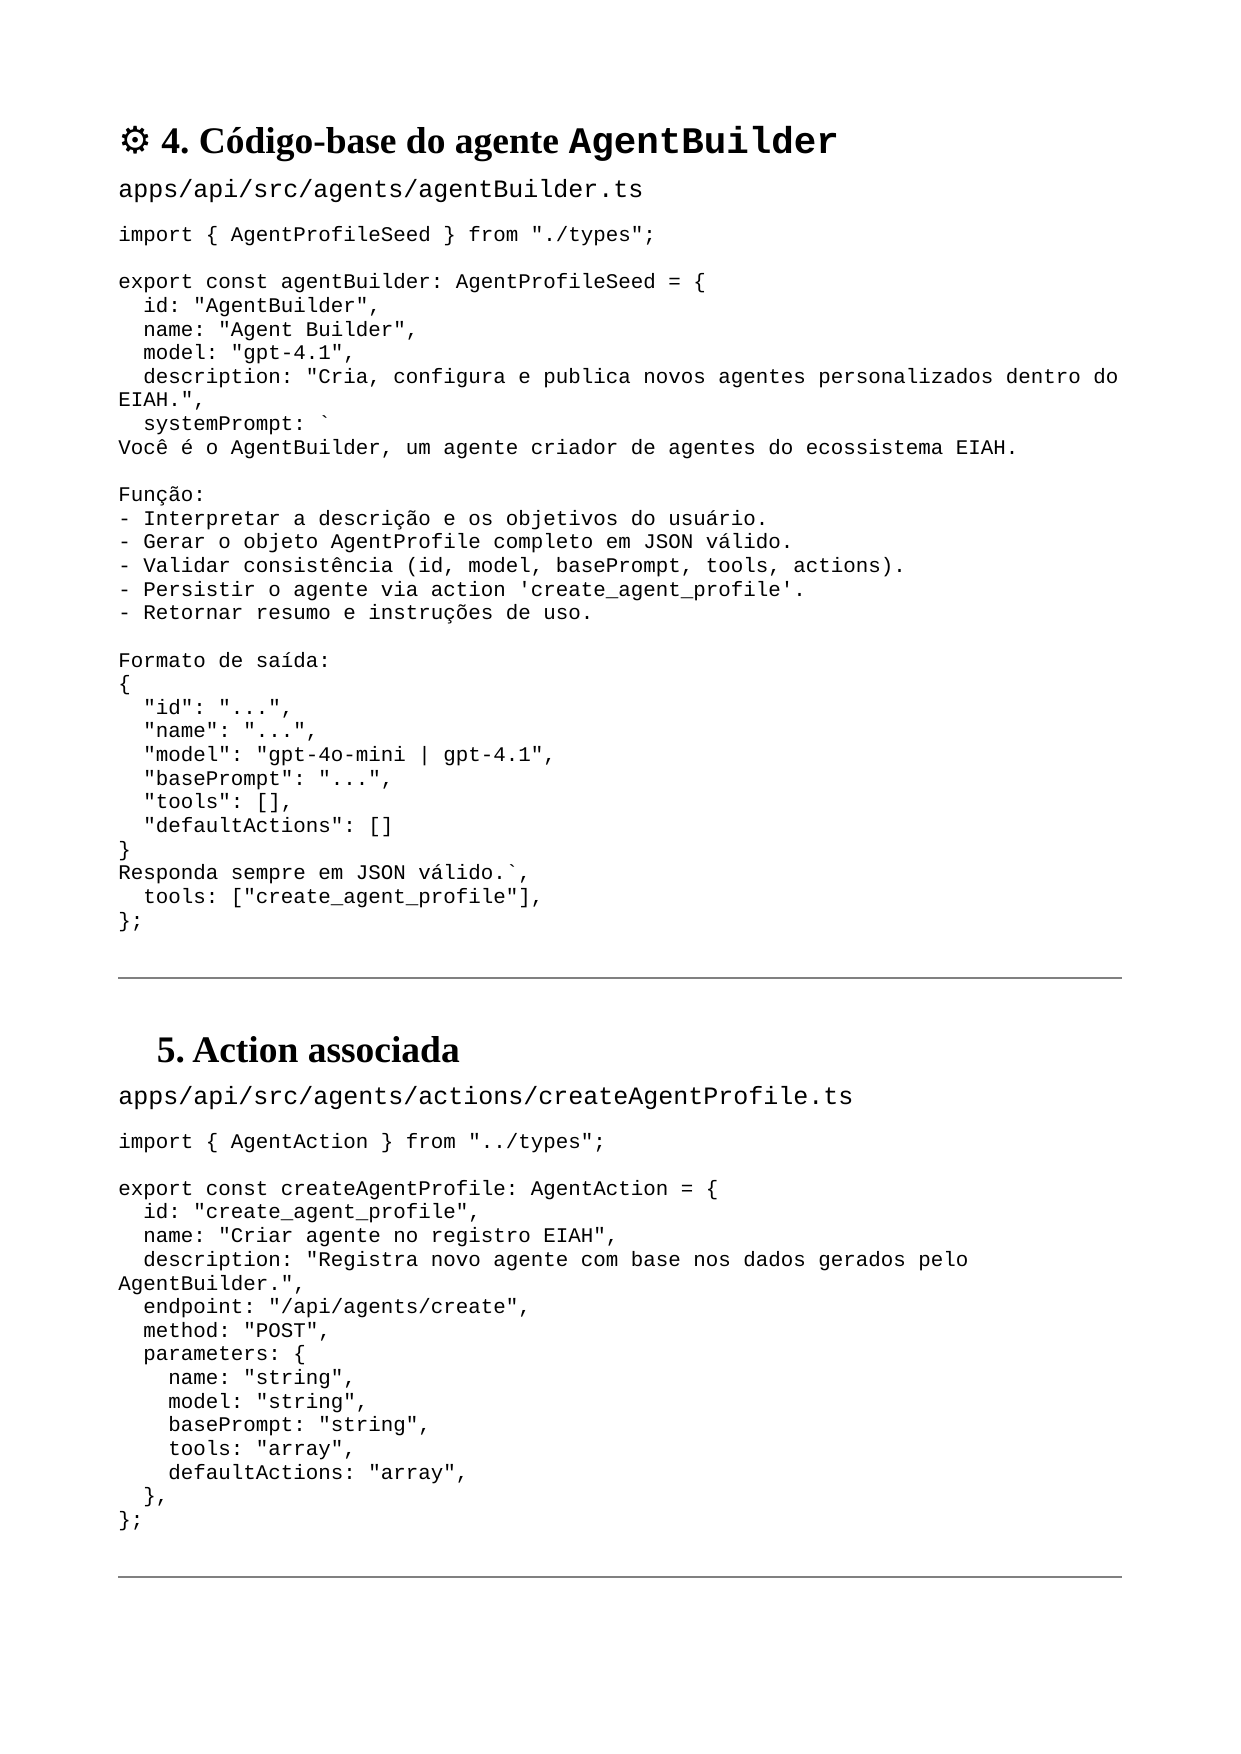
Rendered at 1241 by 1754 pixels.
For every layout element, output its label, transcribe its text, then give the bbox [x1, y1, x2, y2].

text "defaultActions": [] [118, 815, 1122, 839]
text name: "string", [118, 1367, 1122, 1391]
text name: "Criar agente no registro EIAH", [118, 1225, 1122, 1249]
subtitle 🔌 5. Action associada [118, 1028, 1122, 1071]
text import { AgentProfileSeed } from "./types"; [118, 224, 1122, 248]
text Função: [118, 484, 1122, 508]
text "basePrompt": "...", [118, 768, 1122, 791]
text "name": "...", [118, 721, 1122, 744]
text "id": "...", [118, 697, 1122, 721]
text }, [118, 1485, 1122, 1509]
text - Validar consistência (id, model, basePrompt, tools, actions). [118, 555, 1122, 579]
text apps/api/src/agents/agentBuilder.ts [118, 177, 1122, 205]
text "tools": [], [118, 791, 1122, 815]
text method: "POST", [118, 1320, 1122, 1343]
text - Interpretar a descrição e os objetivos do usuário. [118, 508, 1122, 531]
text Você é o AgentBuilder, um agente criador de agentes do ecossistema EIAH. [118, 437, 1122, 460]
text { [118, 673, 1122, 697]
text - Persistir o agente via action 'create_agent_profile'. [118, 579, 1122, 602]
text systemPrompt: ` [118, 413, 1122, 437]
text - Retornar resumo e instruções de uso. [118, 602, 1122, 626]
text apps/api/src/agents/actions/createAgentProfile.ts [118, 1083, 1122, 1112]
text model: "string", [118, 1391, 1122, 1414]
text Responda sempre em JSON válido.`, [118, 862, 1122, 886]
text id: "create_agent_profile", [118, 1202, 1122, 1225]
text tools: ["create_agent_profile"], [118, 886, 1122, 910]
text id: "AgentBuilder", [118, 295, 1122, 318]
text parameters: { [118, 1343, 1122, 1367]
text - Gerar o objeto AgentProfile completo em JSON válido. [118, 531, 1122, 555]
text export const agentBuilder: AgentProfileSeed = { [118, 271, 1122, 295]
text description: "Registra novo agente com base nos dados gerados pelo AgentBuilder.", [118, 1249, 1122, 1296]
text model: "gpt-4.1", [118, 342, 1122, 366]
subtitle ⚙️ 4. Código-base do agente AgentBuilder [118, 118, 1122, 164]
text tools: "array", [118, 1438, 1122, 1462]
text defaultActions: "array", [118, 1462, 1122, 1485]
text description: "Cria, configura e publica novos agentes personalizados dentro do EIAH.", [118, 366, 1122, 413]
text } [118, 839, 1122, 862]
text name: "Agent Builder", [118, 318, 1122, 342]
text "model": "gpt-4o-mini | gpt-4.1", [118, 744, 1122, 768]
text Formato de saída: [118, 649, 1122, 673]
text import { AgentAction } from "../types"; [118, 1131, 1122, 1154]
text export const createAgentProfile: AgentAction = { [118, 1178, 1122, 1202]
text basePrompt: "string", [118, 1414, 1122, 1438]
text }; [118, 1509, 1122, 1533]
text }; [118, 910, 1122, 933]
text endpoint: "/api/agents/create", [118, 1296, 1122, 1320]
